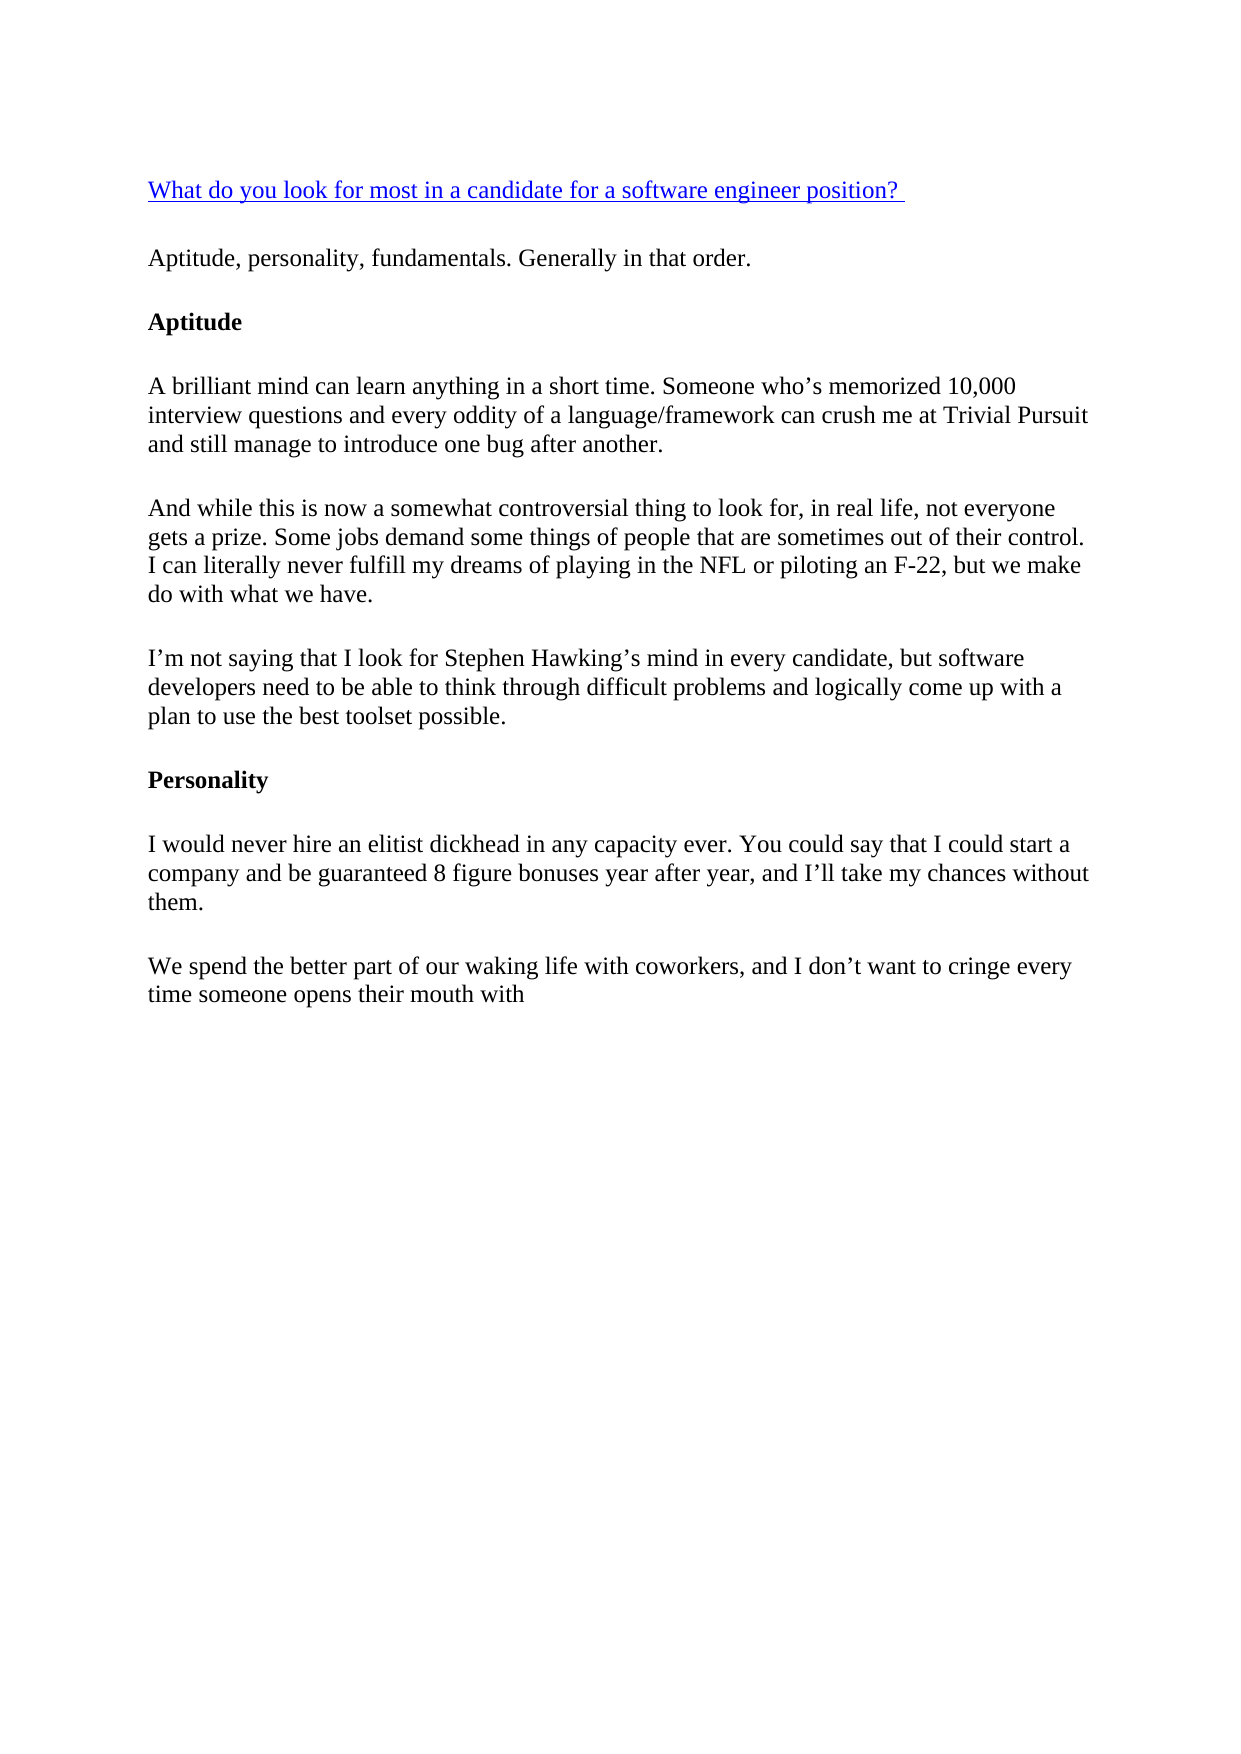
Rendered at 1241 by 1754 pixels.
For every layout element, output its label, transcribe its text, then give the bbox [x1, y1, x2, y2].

text I would never hire an elitist dickhead in any capacity ever. You could say that I could start a company and be guaranteed 8 figure bonuses year after year, and I’ll take my chances without them. [148, 829, 1093, 915]
text And while this is now a somewhat controversial thing to look for, in real life, not everyone gets a prize. Some jobs demand some things of people that are sometimes out of their control. I can literally never fulfill my dreams of playing in the NFL or piloting an F-22, but we make do with what we have. [148, 493, 1093, 608]
text We spend the better part of our waking life with coworkers, and I don’t want to cringe every time someone opens their mouth with [148, 951, 1093, 1008]
text What do you look for most in a candidate for a software engineer position? [148, 176, 1093, 204]
text Personality [148, 765, 1093, 794]
text I’m not saying that I look for Stephen Hawking’s mind in every candidate, but software developers need to be able to think through difficult problems and logically come up with a plan to use the best toolset possible. [148, 643, 1093, 729]
text Aptitude [148, 307, 1093, 336]
text A brilliant mind can learn anything in a short time. Someone who’s memorized 10,000 interview questions and every oddity of a language/framework can crush me at Trivial Pursuit and still manage to introduce one bug after another. [148, 371, 1093, 457]
text Aptitude, personality, fundamentals. Generally in that order. [148, 243, 1093, 272]
